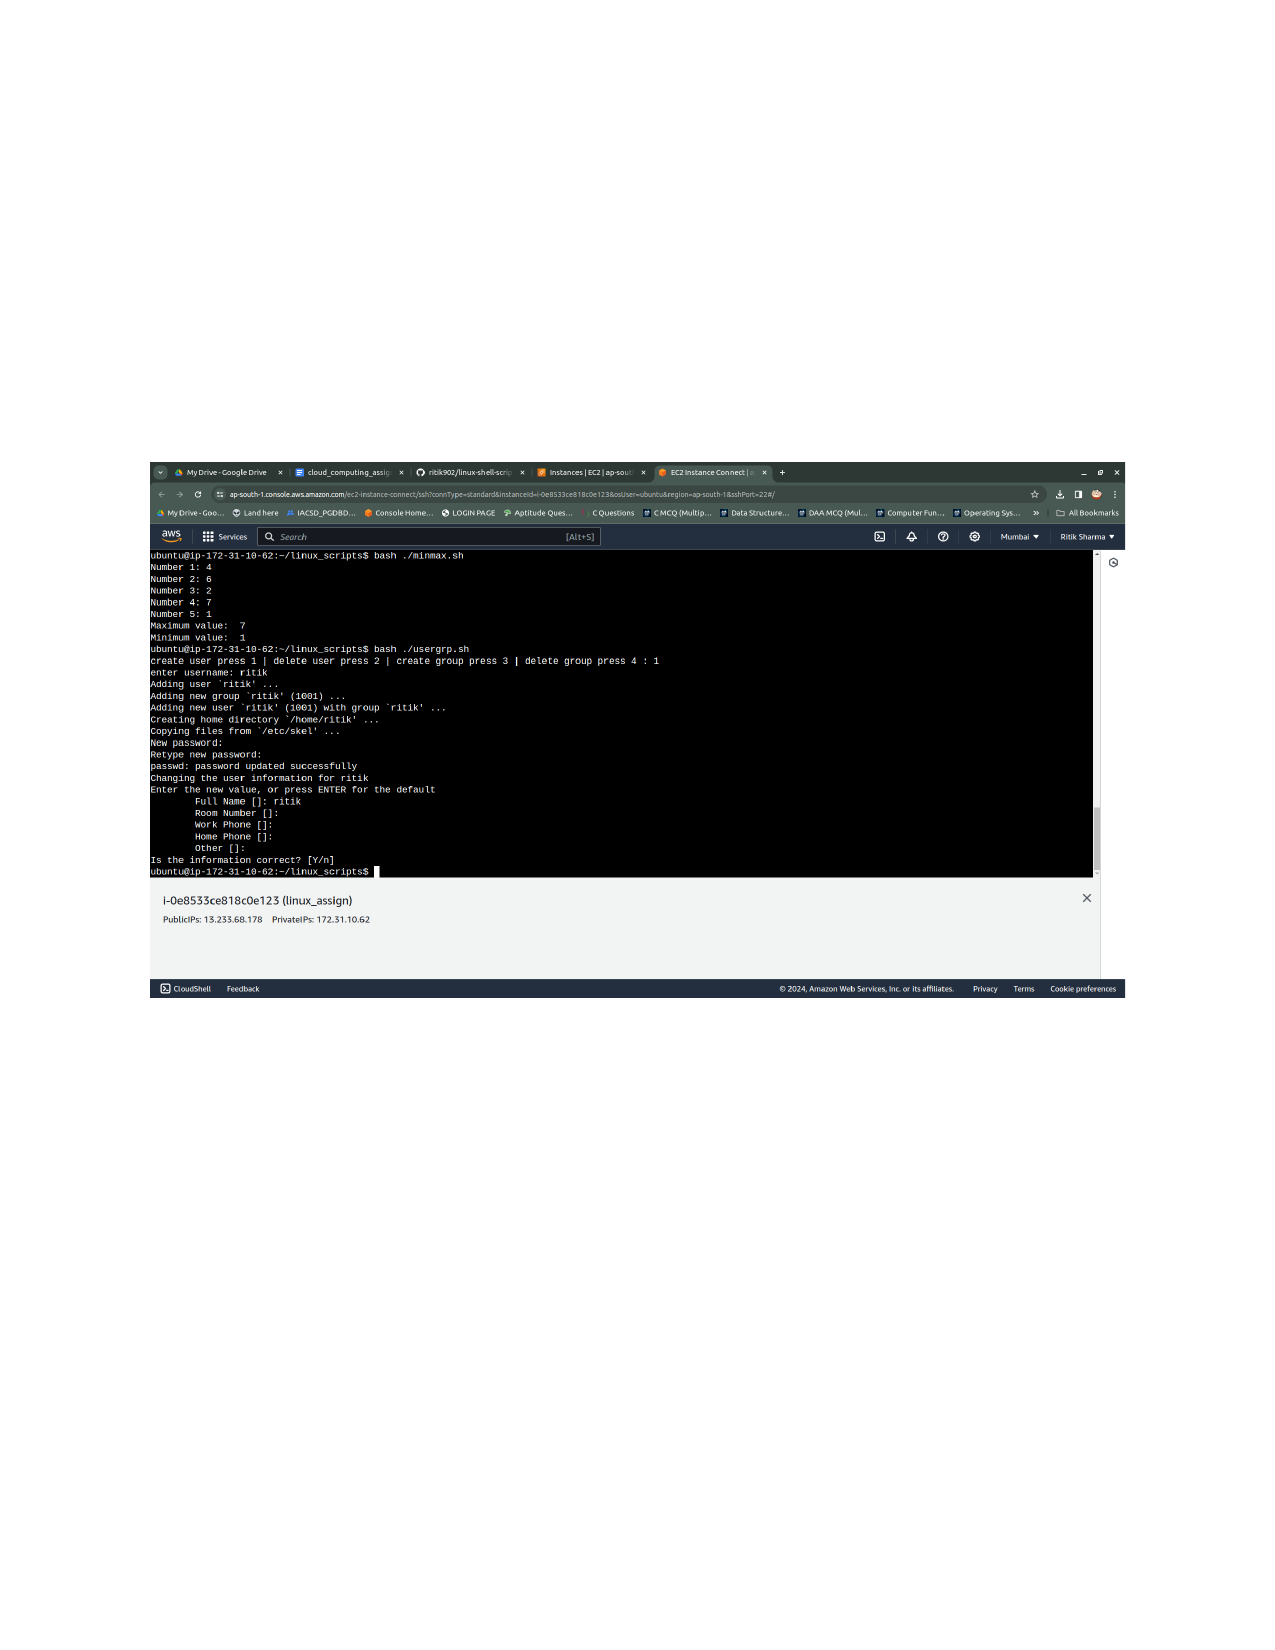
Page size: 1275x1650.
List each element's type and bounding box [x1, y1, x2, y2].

picture [150, 462, 1125, 998]
